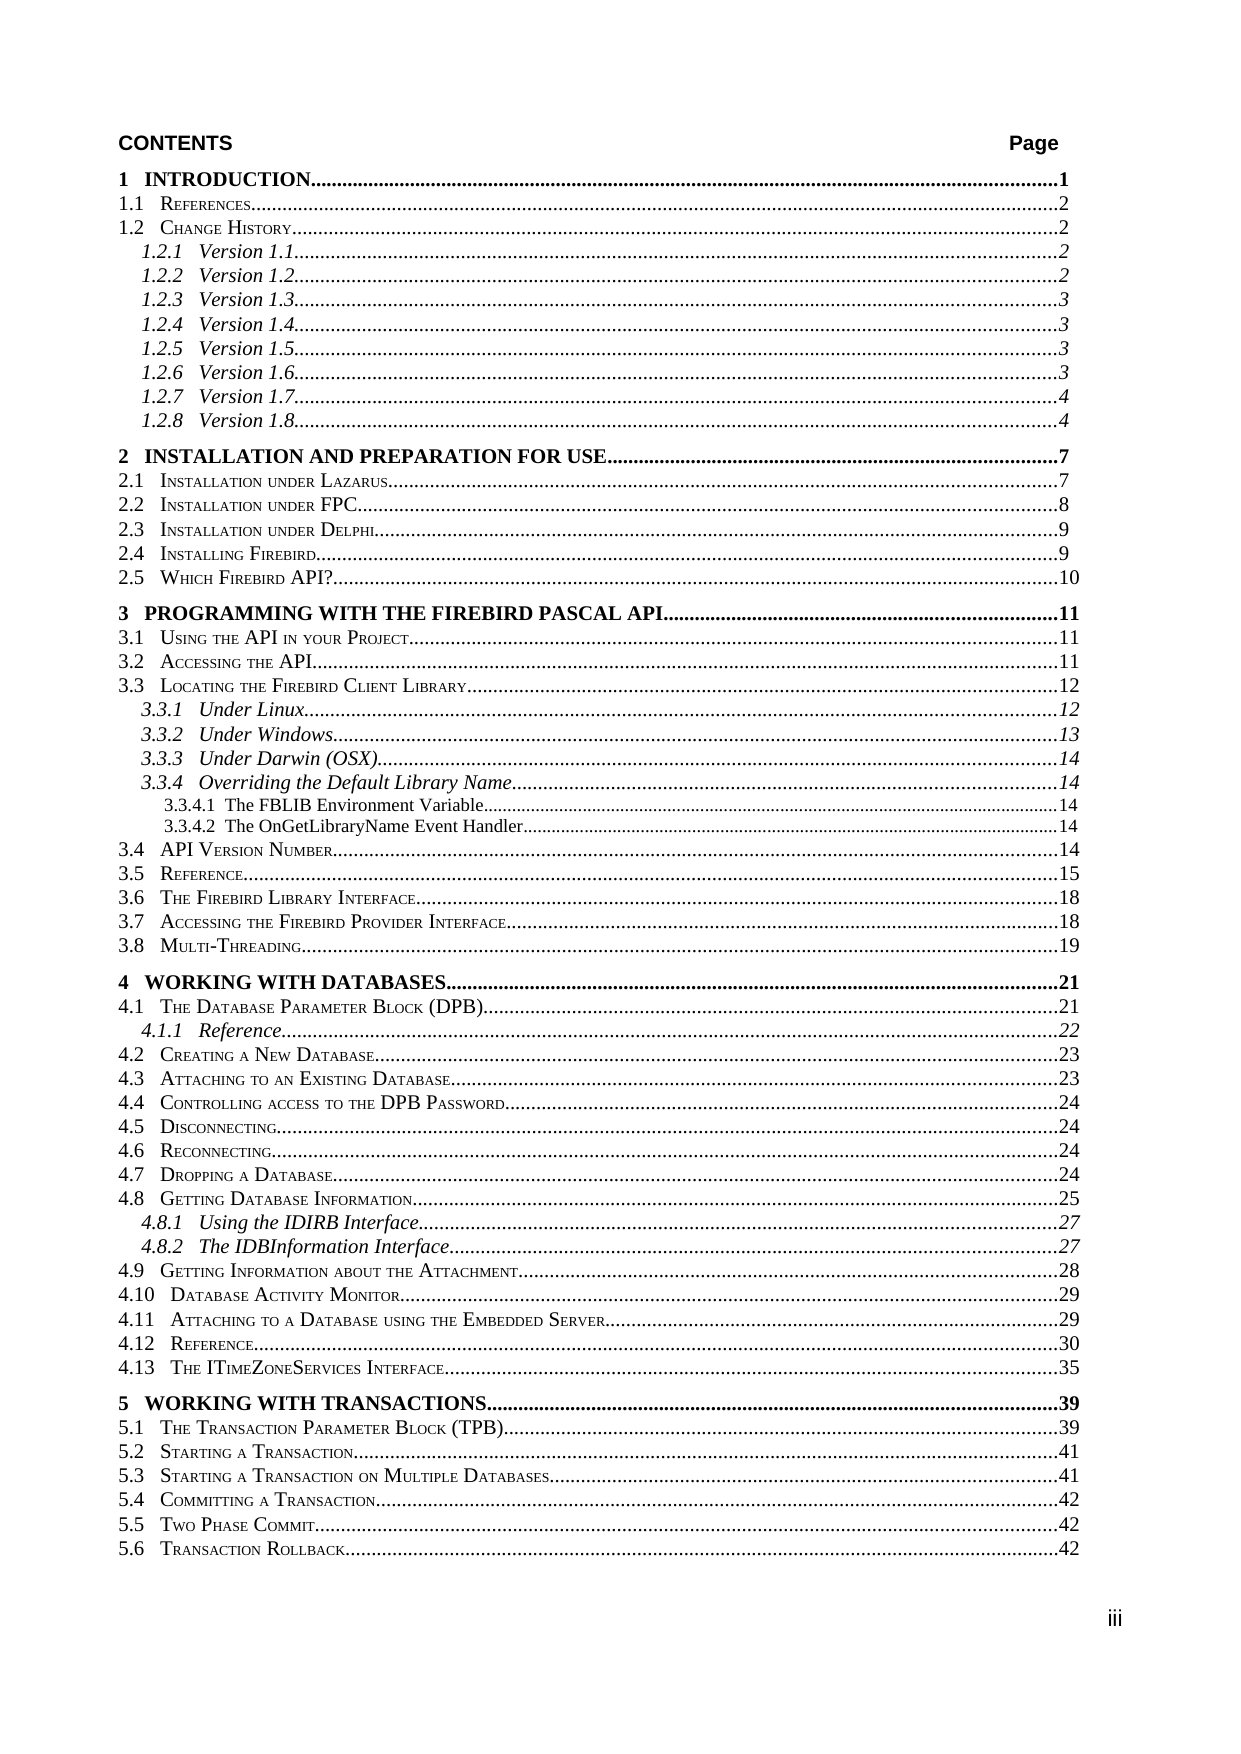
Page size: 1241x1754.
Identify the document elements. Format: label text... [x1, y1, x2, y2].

text 4.7 Dropping a Database 24 [118, 1162, 1122, 1186]
text 4.1 The Database Parameter Block (DPB) 21 [118, 994, 1122, 1018]
text 5.4 Committing a Transaction 42 [118, 1487, 1122, 1511]
text 3 Programming with the Firebird Pascal API 11 [118, 601, 1122, 625]
text 5.3 Starting a Transaction on Multiple Databases 41 [118, 1463, 1122, 1487]
text 4.13 The ITimeZoneServices Interface 35 [118, 1354, 1122, 1379]
text 4.8 Getting Database Information 25 [118, 1186, 1122, 1210]
text 4.5 Disconnecting 24 [118, 1114, 1122, 1138]
text 3.6 The Firebird Library Interface 18 [118, 885, 1122, 909]
text 4.8.1 Using the IDIRB Interface 27 [141, 1210, 1122, 1234]
text 2.5 Which Firebird API? 10 [118, 564, 1122, 589]
text 1.2.6 Version 1.6 3 [141, 359, 1122, 384]
text 4.12 Reference 30 [118, 1331, 1122, 1354]
text 5 Working with Transactions 39 [118, 1391, 1122, 1415]
text 1.1 References 2 [118, 191, 1122, 215]
text 1.2.8 Version 1.8 4 [141, 408, 1122, 432]
text 2 Installation and Preparation for Use 7 [118, 444, 1122, 468]
text 1.2.3 Version 1.3 3 [141, 287, 1122, 311]
text 3.7 Accessing the Firebird Provider Interface 18 [118, 909, 1122, 933]
text 4.8.2 The IDBInformation Interface 27 [141, 1234, 1122, 1258]
text 4.2 Creating a New Database 23 [118, 1042, 1122, 1066]
text 2.4 Installing Firebird 9 [118, 541, 1122, 564]
text 3.3.4 Overriding the Default Library Name 14 [141, 769, 1122, 794]
text 5.2 Starting a Transaction 41 [118, 1439, 1122, 1463]
text 3.3.2 Under Windows 13 [141, 721, 1122, 746]
text 5.6 Transaction Rollback 42 [118, 1536, 1122, 1559]
text 1.2 Change History 2 [118, 215, 1122, 239]
text 5.5 Two Phase Commit 42 [118, 1511, 1122, 1536]
text 2.3 Installation under Delphi 9 [118, 516, 1122, 541]
text 1 Introduction 1 [118, 167, 1122, 191]
text 3.1 Using the API in your Project 11 [118, 625, 1122, 649]
text 3.3 Locating the Firebird Client Library 12 [118, 673, 1122, 697]
text 1.2.4 Version 1.4 3 [141, 311, 1122, 336]
text 3.3.1 Under Linux 12 [141, 697, 1122, 721]
text 4.6 Reconnecting 24 [118, 1138, 1122, 1162]
text 3.5 Reference 15 [118, 861, 1122, 885]
text 1.2.1 Version 1.1 2 [141, 239, 1122, 263]
text 4.4 Controlling access to the DPB Password 24 [118, 1090, 1122, 1114]
text 3.4 API Version Number 14 [118, 837, 1122, 861]
text 3.8 Multi-Threading 19 [118, 933, 1122, 957]
text 4.3 Attaching to an Existing Database 23 [118, 1066, 1122, 1090]
text 2.2 Installation under FPC 8 [118, 492, 1122, 516]
text 5.1 The Transaction Parameter Block (TPB) 39 [118, 1415, 1122, 1439]
text 4.9 Getting Information about the Attachment 28 [118, 1258, 1122, 1282]
text 1.2.5 Version 1.5 3 [141, 336, 1122, 359]
text 1.2.2 Version 1.2 2 [141, 263, 1122, 287]
text 3.3.4.2 The OnGetLibraryName Event Handler 14 [164, 815, 1122, 837]
text 4 Working with Databases 21 [118, 969, 1122, 994]
text 3.3.3 Under Darwin (OSX) 14 [141, 746, 1122, 769]
text 3.2 Accessing the API 11 [118, 649, 1122, 673]
text 4.1.1 Reference 22 [141, 1018, 1122, 1042]
text 4.11 Attaching to a Database using the Embedded Server 29 [118, 1306, 1122, 1331]
text 4.10 Database Activity Monitor 29 [118, 1282, 1122, 1306]
text CONTENTS Page [118, 131, 1122, 154]
text 2.1 Installation under Lazarus 7 [118, 468, 1122, 492]
text 1.2.7 Version 1.7 4 [141, 384, 1122, 408]
text 3.3.4.1 The FBLIB Environment Variable 14 [164, 794, 1122, 815]
